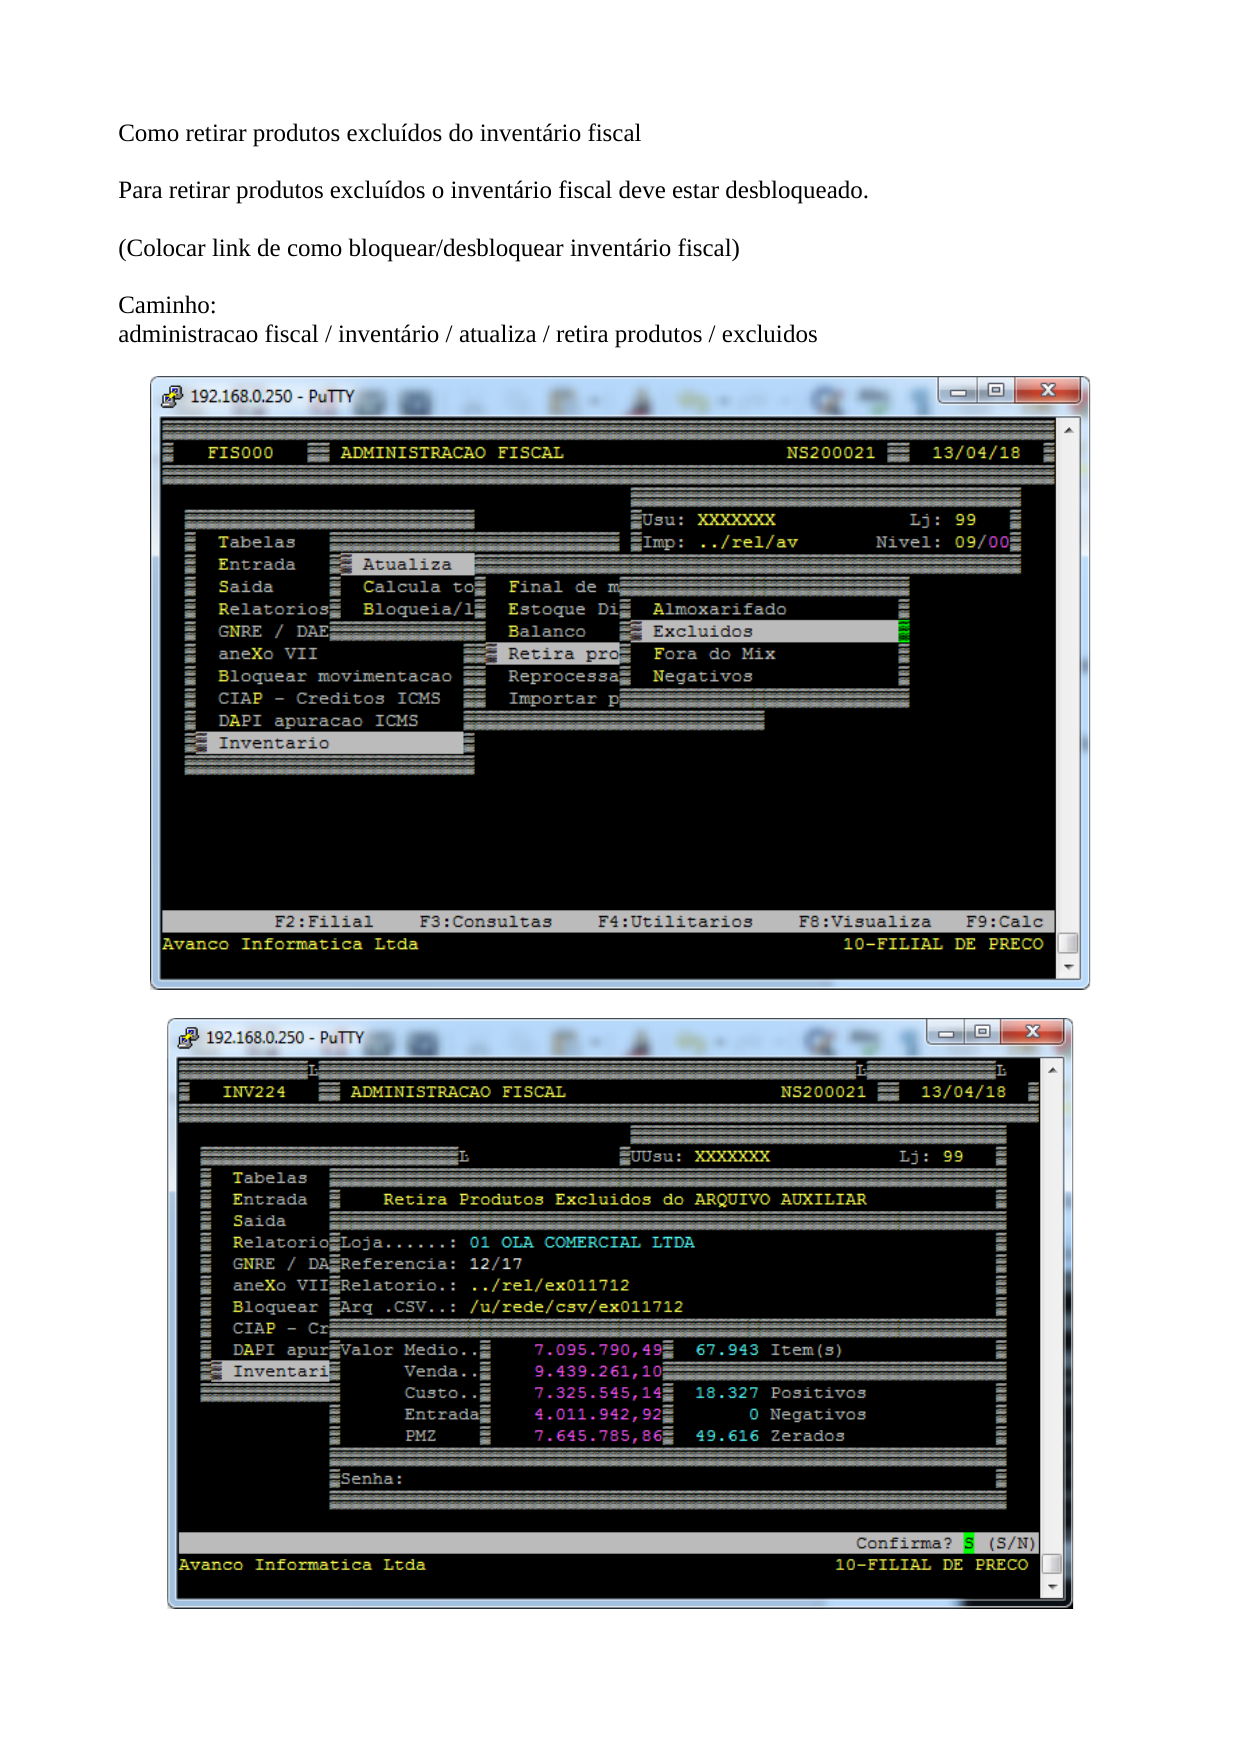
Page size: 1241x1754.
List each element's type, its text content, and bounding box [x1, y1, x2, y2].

text administracao fiscal / inventário / atualiza / retira produtos / excluidos [118, 319, 1122, 348]
text Como retirar produtos excluídos do inventário fiscal [118, 118, 1122, 147]
picture [150, 376, 1091, 990]
text Para retirar produtos excluídos o inventário fiscal deve estar desbloqueado. [118, 176, 1122, 204]
text (Colocar link de como bloquear/desbloquear inventário fiscal) [118, 233, 1122, 262]
text Caminho: [118, 291, 1122, 319]
picture [167, 1018, 1074, 1609]
